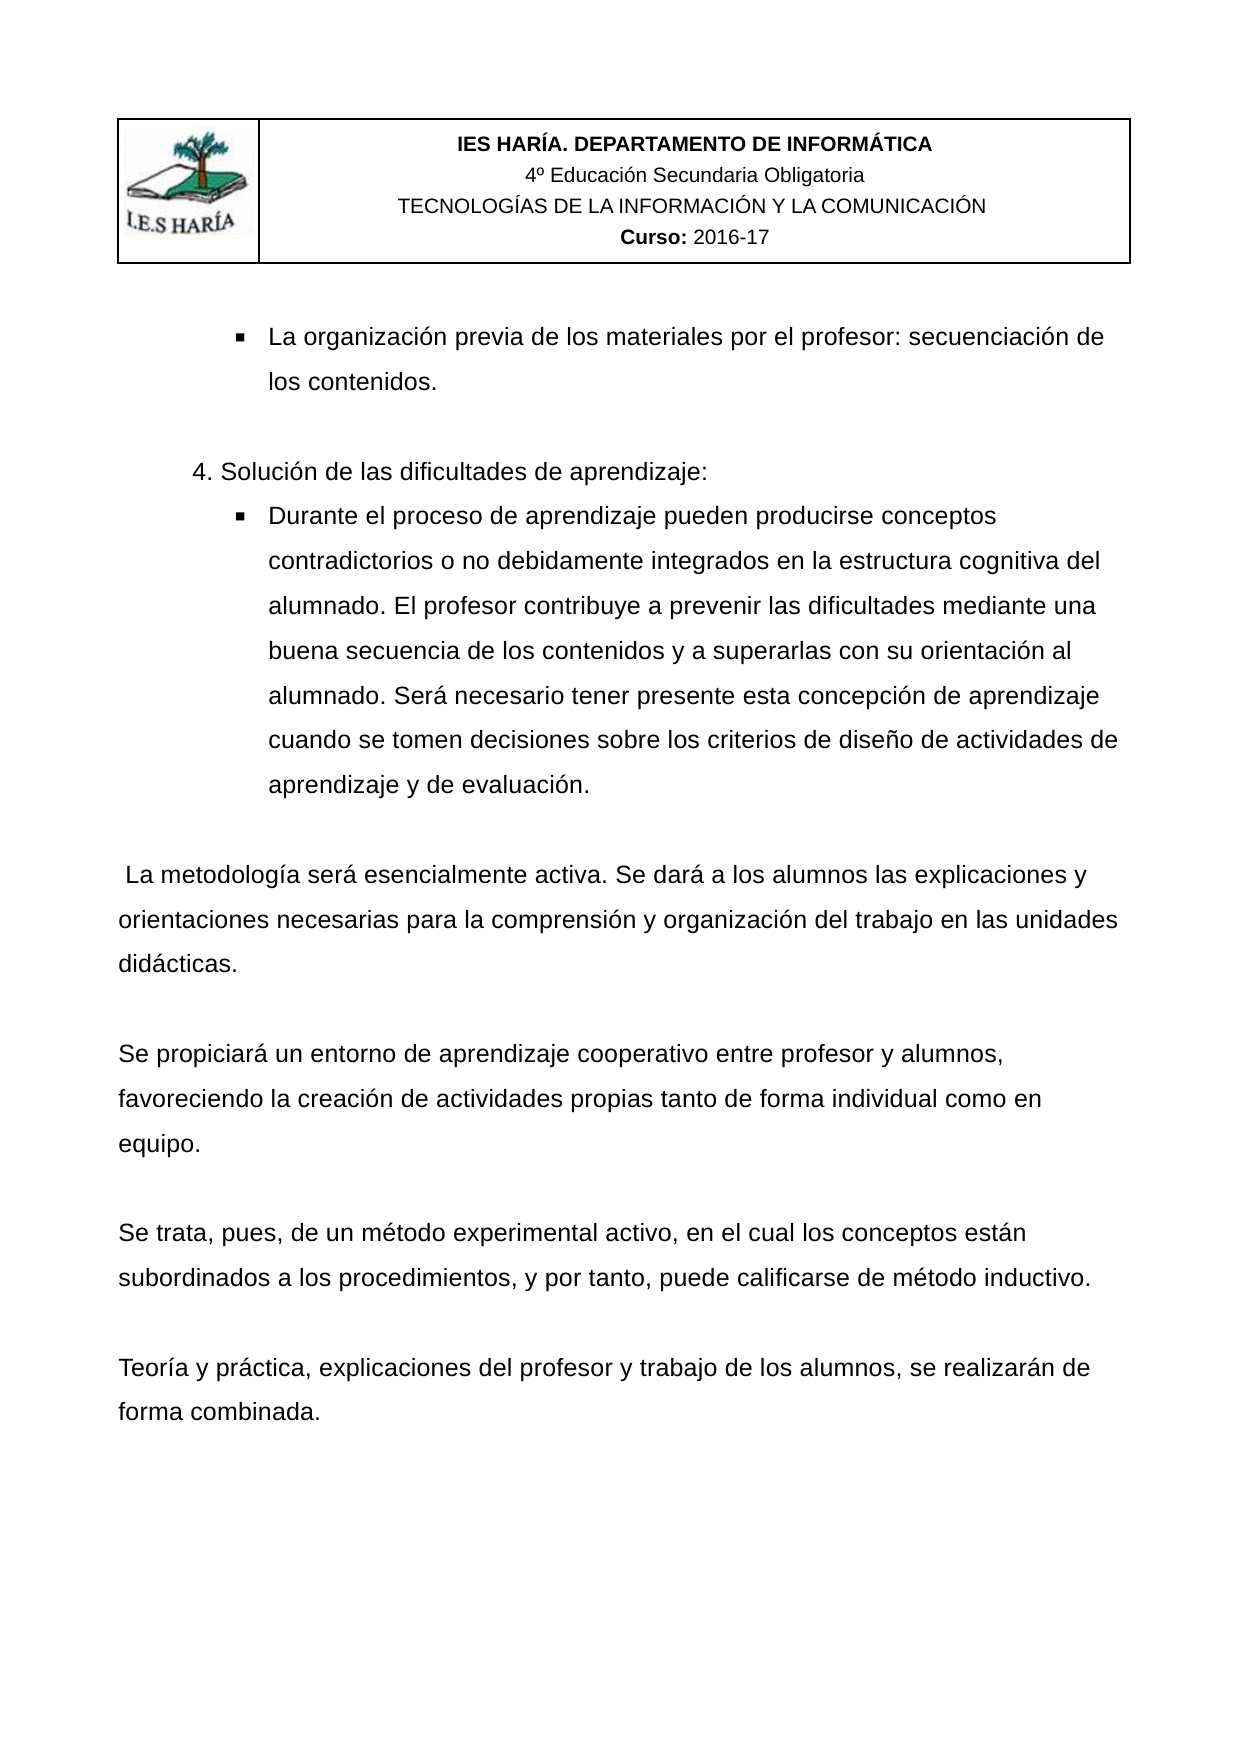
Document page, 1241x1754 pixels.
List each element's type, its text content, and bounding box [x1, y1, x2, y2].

text Se propiciará un entorno de aprendizaje cooperativo entre profesor y alumnos, favoreciendo la creación de actividades propias tanto de forma individual como en equipo. [118, 1039, 1122, 1158]
list Durante el proceso de aprendizaje pueden producirse conceptos contradictorios o no debidamente integrados en la estructura cognitiva del alumnado. El profesor contribuye a prevenir las dificultades mediante una buena secuencia de los contenidos y a superarlas con su orientación al alumnado. Será necesario tener presente esta concepción de aprendizaje cuando se tomen decisiones sobre los criterios de diseño de actividades de aprendizaje y de evaluación. [231, 501, 1122, 800]
list La organización previa de los materiales por el profesor: secuenciación de los contenidos. [231, 322, 1122, 397]
text Teoría y práctica, explicaciones del profesor y trabajo de los alumnos, se realizarán de forma combinada. [118, 1352, 1122, 1427]
text Se trata, pues, de un método experimental activo, en el cual los conceptos están subordinados a los procedimientos, y por tanto, puede calificarse de método inductivo. [118, 1218, 1122, 1293]
picture [123, 126, 254, 235]
text 4. Solución de las dificultades de aprendizaje: [118, 457, 1122, 486]
text La metodología será esencialmente activa. Se dará a los alumnos las explicaciones y orientaciones necesarias para la comprensión y organización del trabajo en las unidades didácticas. [118, 860, 1122, 979]
